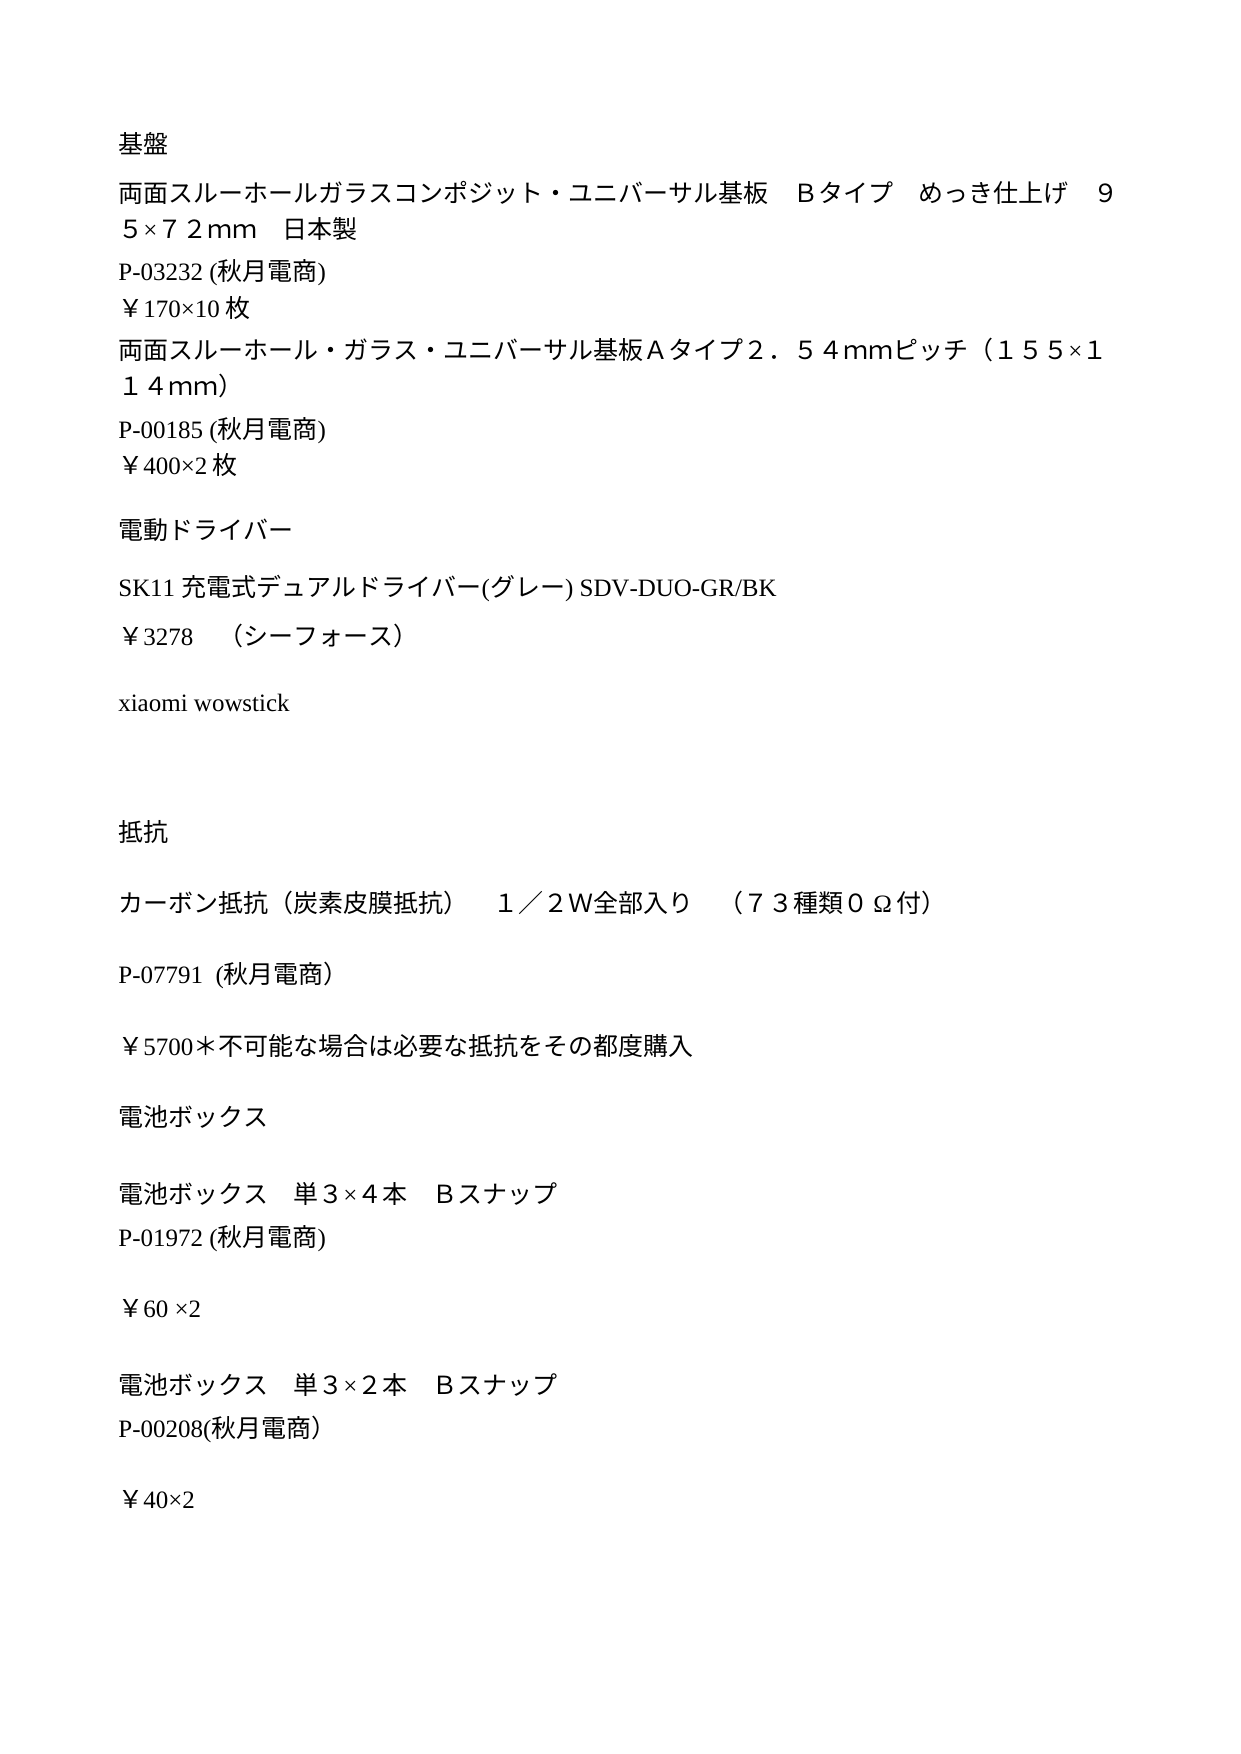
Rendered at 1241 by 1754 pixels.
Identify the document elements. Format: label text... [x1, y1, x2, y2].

text ￥40×2 [118, 1479, 1122, 1516]
text P-01972 (秋月電商) [118, 1217, 1122, 1253]
text カーボン抵抗（炭素皮膜抵抗） １／２Ｗ全部入り （７３種類０Ω付） [118, 884, 1122, 920]
text ￥5700＊不可能な場合は必要な抵抗をその都度購入 [118, 1026, 1122, 1062]
text P-00208(秋月電商） [118, 1408, 1122, 1444]
text ￥400×2枚 [118, 446, 1122, 482]
text xiaomi wowstick [118, 688, 1122, 716]
subtitle 基盤 [118, 124, 1122, 161]
subtitle 両面スルーホール・ガラス・ユニバーサル基板Ａタイプ２．５４ｍｍピッチ（１５５×１１４ｍｍ） [118, 331, 1122, 403]
text 抵抗 [118, 813, 1122, 849]
subtitle 電池ボックス 単３×４本 Ｂスナップ [118, 1174, 1122, 1211]
text ￥170×10枚 [118, 288, 1122, 324]
text ￥60 ×2 [118, 1288, 1122, 1324]
text ￥3278 （シーフォース） [118, 616, 1122, 653]
text P-00185 (秋月電商) [118, 409, 1122, 446]
subtitle SK11 充電式デュアルドライバー(グレー) SDV-DUO-GR/BK [118, 568, 1122, 604]
text 電動ドライバー [118, 511, 1122, 547]
subtitle 電池ボックス 単３×２本 Ｂスナップ [118, 1366, 1122, 1402]
text P-03232 (秋月電商) [118, 252, 1122, 288]
text P-07791 (秋月電商） [118, 955, 1122, 991]
text 電池ボックス [118, 1097, 1122, 1133]
subtitle 両面スルーホールガラスコンポジット・ユニバーサル基板 Ｂタイプ めっき仕上げ ９５×７２ｍｍ 日本製 [118, 173, 1122, 246]
